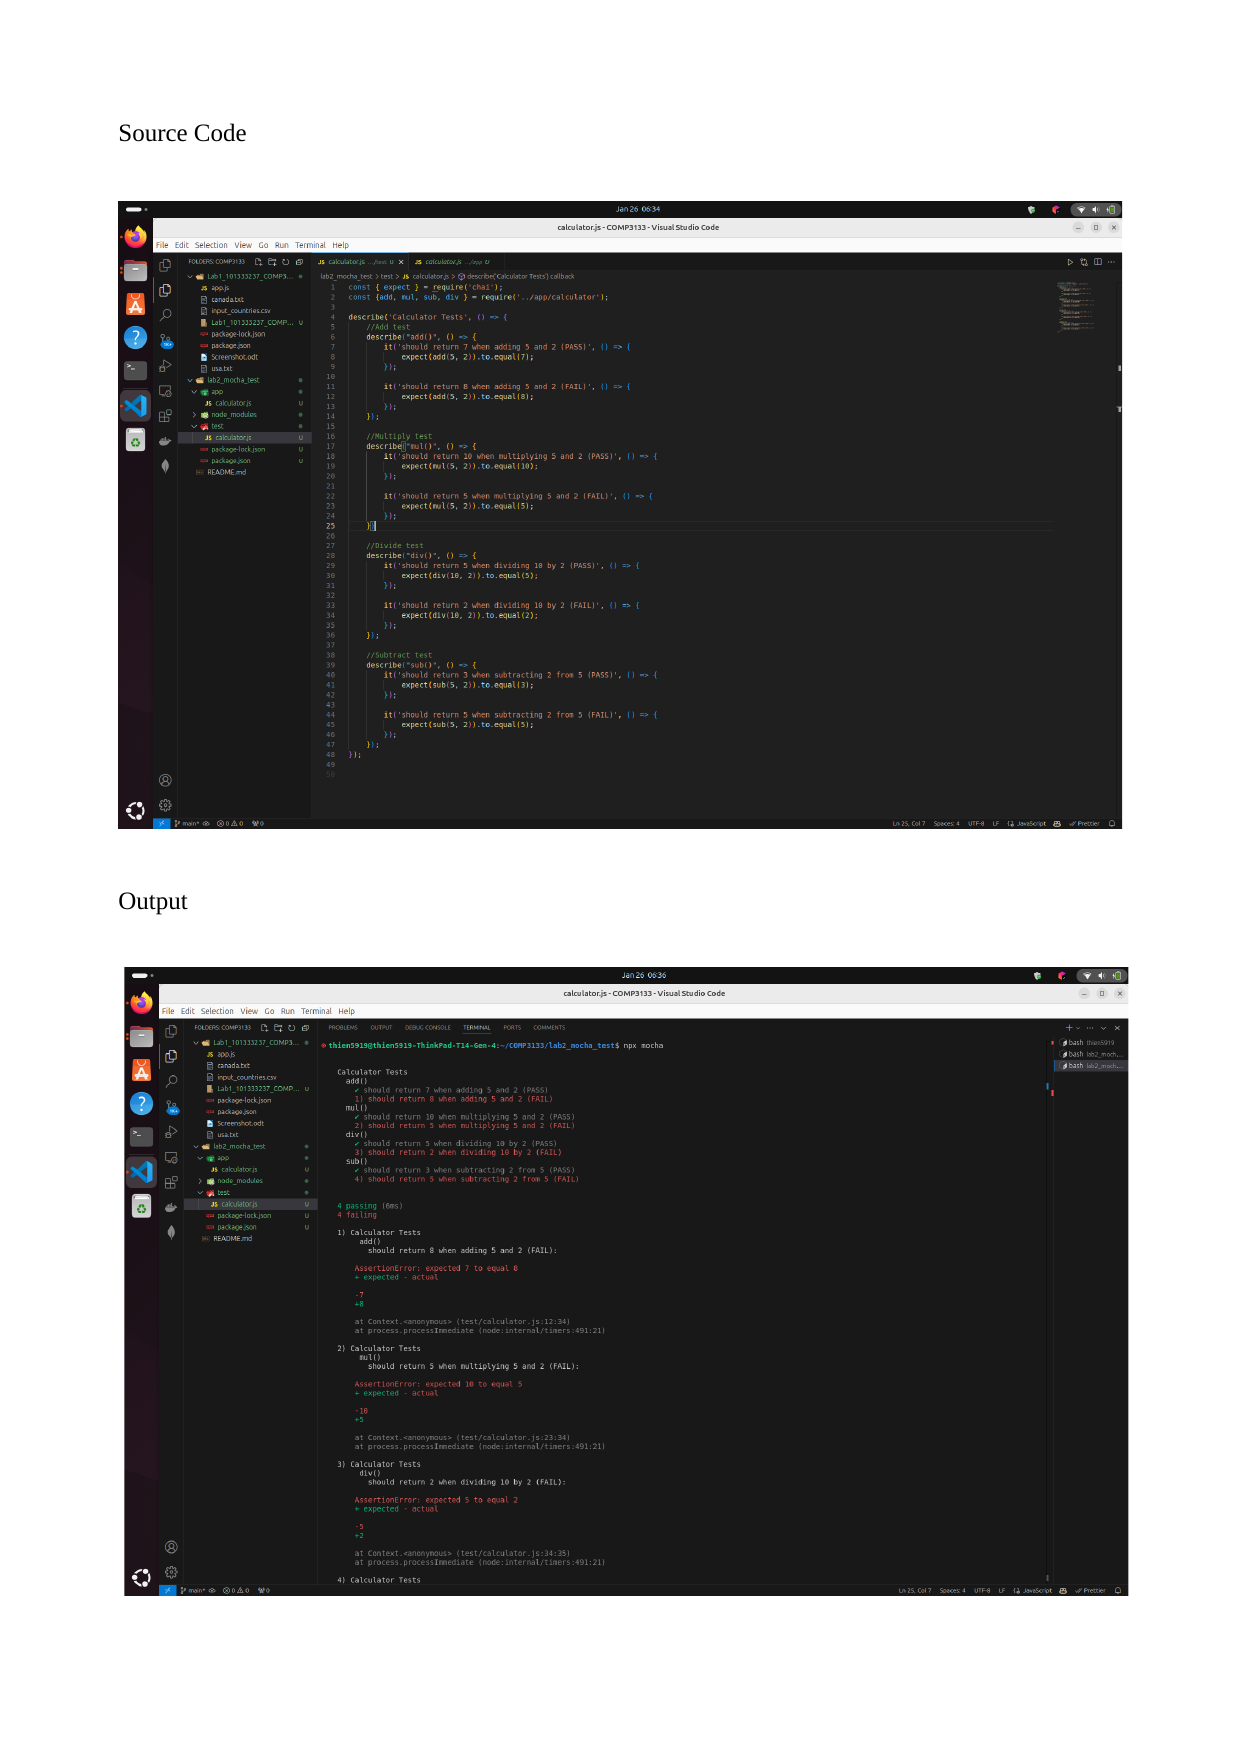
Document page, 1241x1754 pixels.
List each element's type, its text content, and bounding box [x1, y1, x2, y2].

text Source Code [118, 118, 1122, 147]
picture [118, 201, 1123, 829]
picture [124, 967, 1129, 1596]
text Output [118, 886, 1122, 915]
